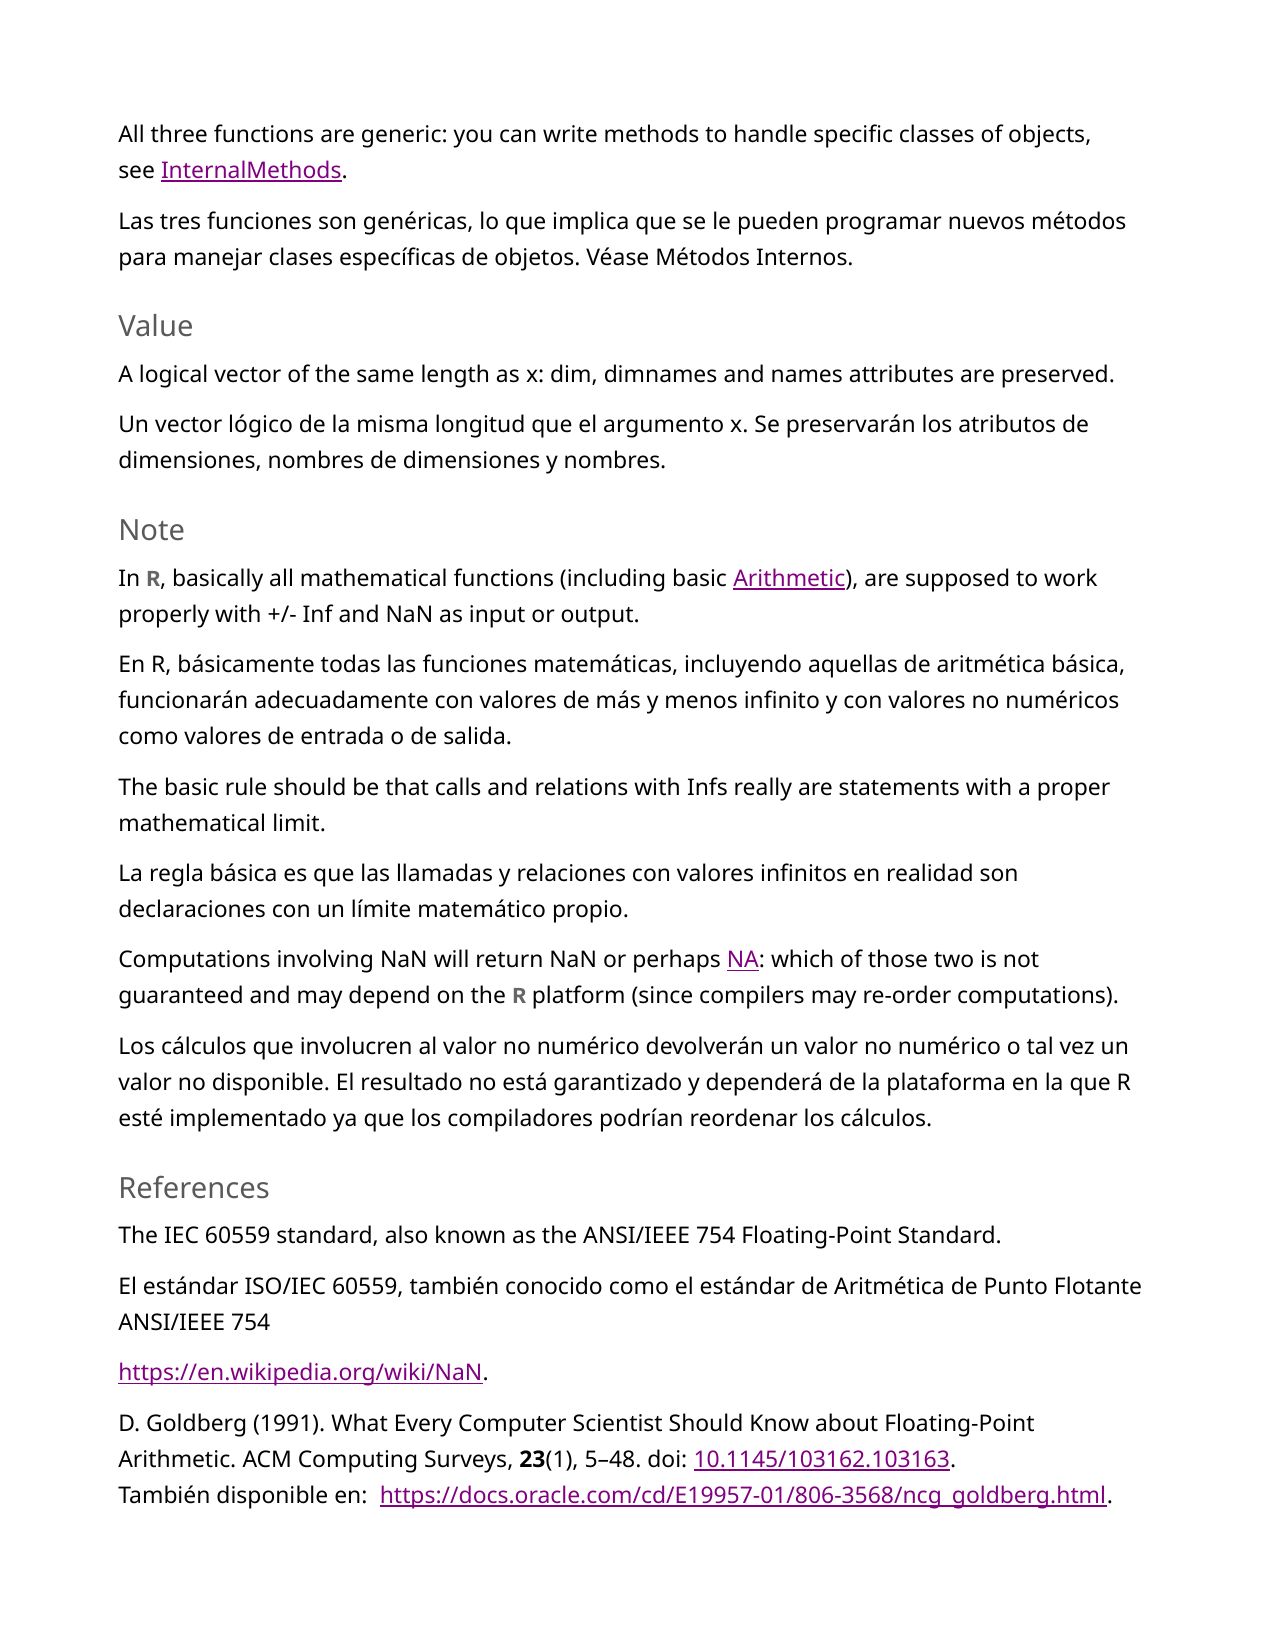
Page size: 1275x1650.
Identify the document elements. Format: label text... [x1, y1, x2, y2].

subtitle Note [118, 509, 1157, 549]
text Un vector lógico de la misma longitud que el argumento x. Se preservarán los atributos de dimensiones, nombres de dimensiones y nombres. [118, 408, 1157, 476]
text The IEC 60559 standard, also known as the ANSI/IEEE 754 Floating-Point Standard. [118, 1219, 1157, 1250]
text Los cálculos que involucren al valor no numérico devolverán un valor no numérico o tal vez un valor no disponible. El resultado no está garantizado y dependerá de la plataforma en la que R esté implementado ya que los compiladores podrían reordenar los cálculos. [118, 1030, 1157, 1133]
text En R, básicamente todas las funciones matemáticas, incluyendo aquellas de aritmética básica, funcionarán adecuadamente con valores de más y menos infinito y con valores no numéricos como valores de entrada o de salida. [118, 648, 1157, 751]
text Computations involving NaN will return NaN or perhaps NA: which of those two is not guaranteed and may depend on the R platform (since compilers may re-order computations). [118, 943, 1157, 1011]
subtitle Value [118, 306, 1157, 345]
subtitle References [118, 1167, 1157, 1207]
text In R, basically all mathematical functions (including basic Arithmetic), are supposed to work properly with +/- Inf and NaN as input or output. [118, 562, 1157, 629]
text Las tres funciones son genéricas, lo que implica que se le pueden programar nuevos métodos para manejar clases específicas de objetos. Véase Métodos Internos. [118, 204, 1157, 272]
text All three functions are generic: you can write methods to handle specific classes of objects, see InternalMethods. [118, 118, 1157, 185]
text A logical vector of the same length as x: dim, dimnames and names attributes are preserved. [118, 358, 1157, 389]
text https://en.wikipedia.org/wiki/NaN. [118, 1356, 1157, 1387]
text D. Goldberg (1991). What Every Computer Scientist Should Know about Floating-Point Arithmetic. ACM Computing Surveys, 23(1), 5–48. doi: 10.1145/103162.103163. También disponible en: https://docs.oracle.com/cd/E19957-01/806-3568/ncg_goldberg.html. [118, 1407, 1157, 1510]
text The basic rule should be that calls and relations with Infs really are statements with a proper mathematical limit. [118, 771, 1157, 838]
text La regla básica es que las llamadas y relaciones con valores infinitos en realidad son declaraciones con un límite matemático propio. [118, 857, 1157, 924]
text El estándar ISO/IEC 60559, también conocido como el estándar de Aritmética de Punto Flotante ANSI/IEEE 754 [118, 1270, 1157, 1337]
